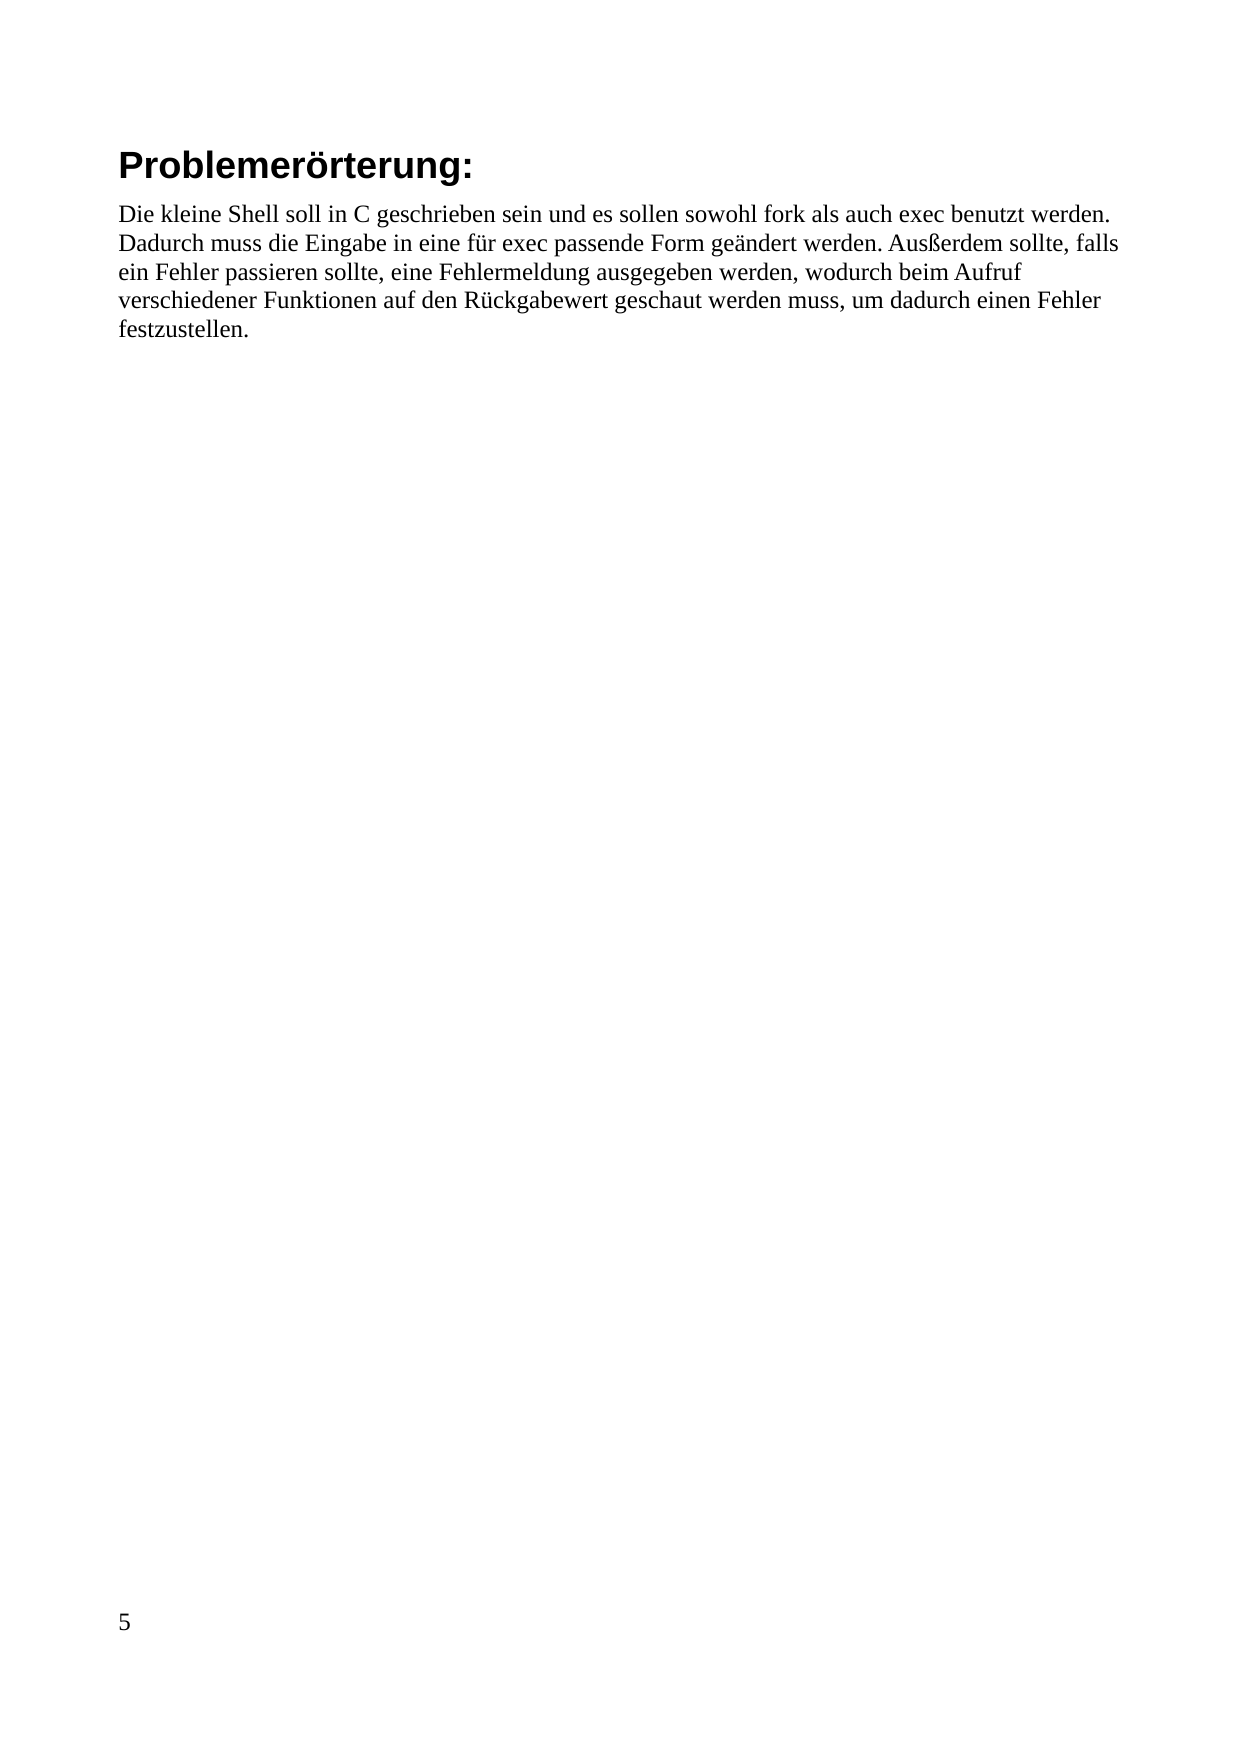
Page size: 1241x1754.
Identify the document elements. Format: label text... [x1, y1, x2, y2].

subtitle Problemerörterung: [118, 143, 1122, 187]
text Die kleine Shell soll in C geschrieben sein und es sollen sowohl fork als auch exec benutzt werden. Dadurch muss die Eingabe in eine für exec passende Form geändert werden. Ausßerdem sollte, falls ein Fehler passieren sollte, eine Fehlermeldung ausgegeben werden, wodurch beim Aufruf verschiedener Funktionen auf den Rückgabewert geschaut werden muss, um dadurch einen Fehler festzustellen. [118, 199, 1122, 343]
